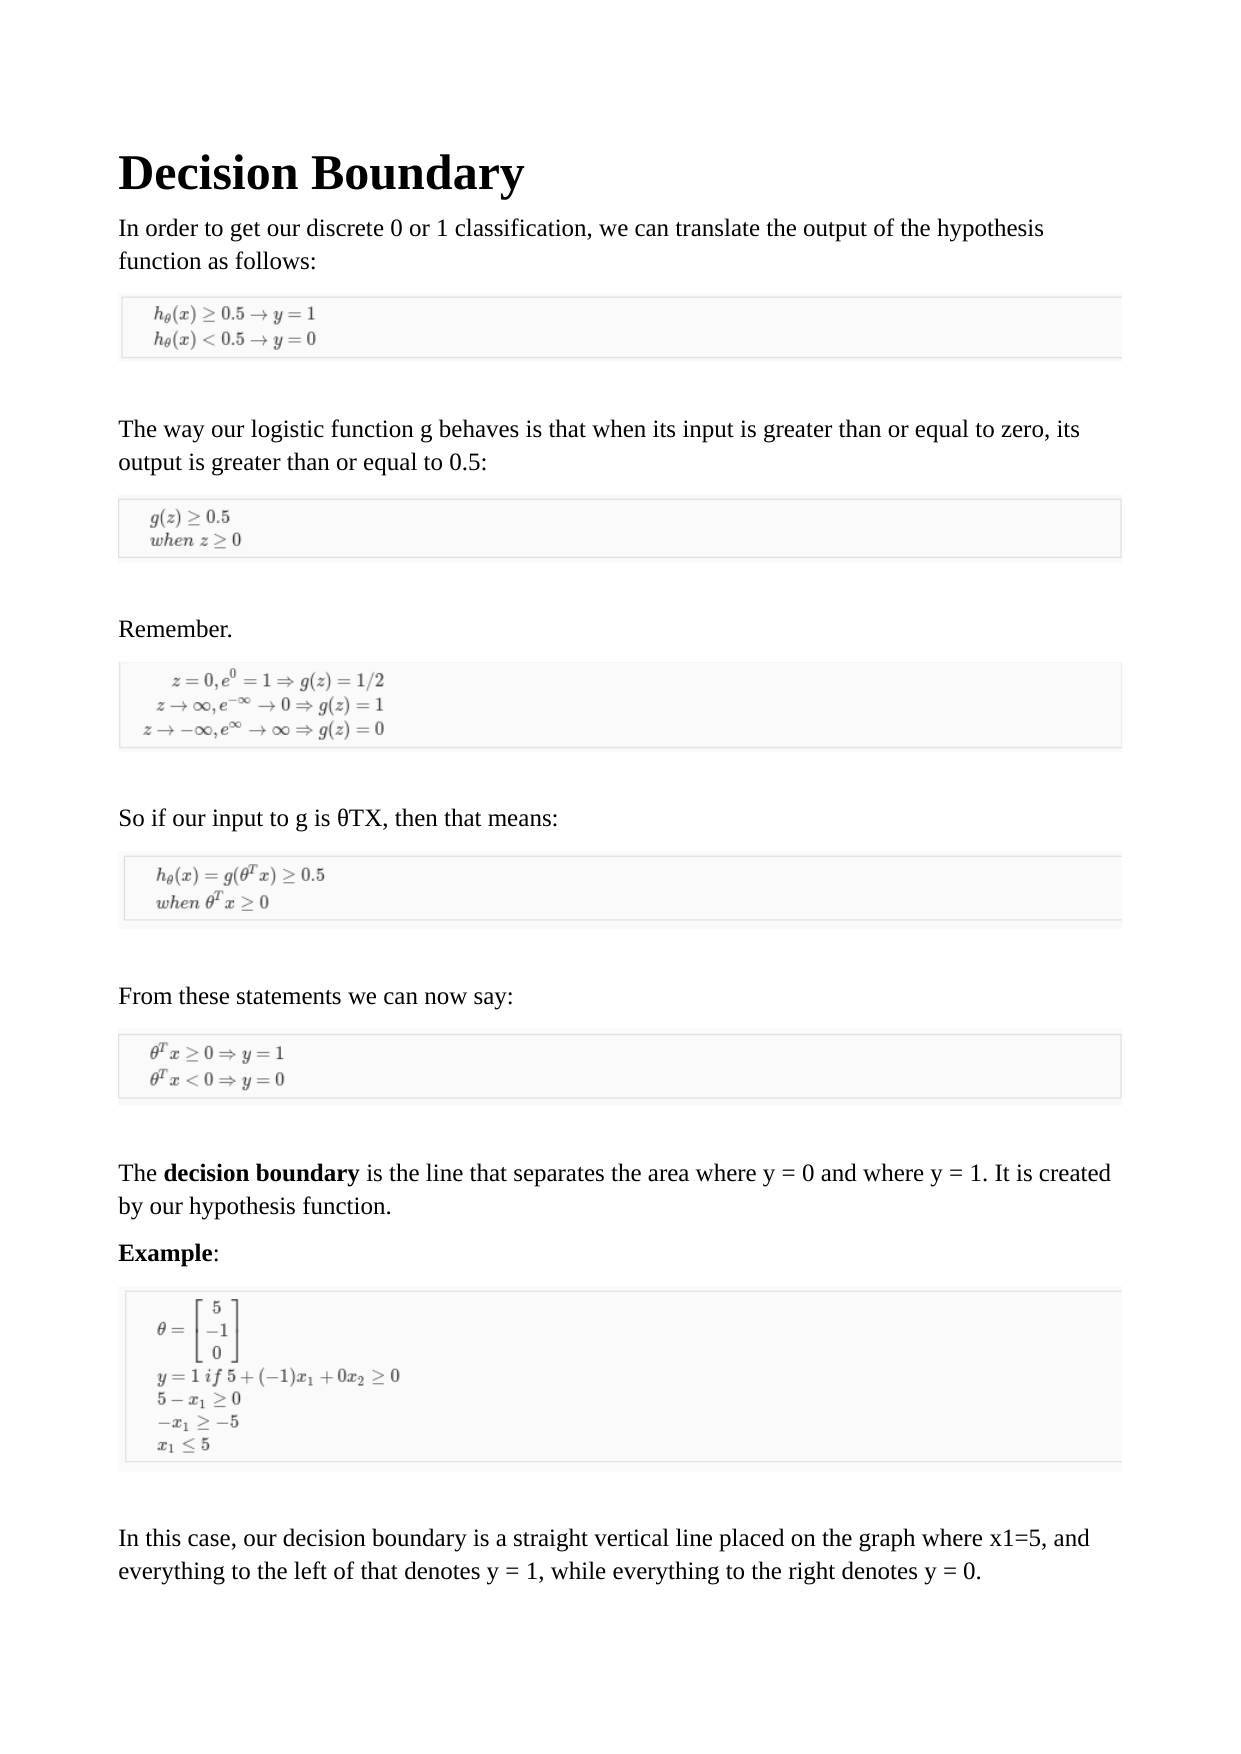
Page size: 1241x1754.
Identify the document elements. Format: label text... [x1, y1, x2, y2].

text In order to get our discrete 0 or 1 classification, we can translate the output of the hypothesis function as follows: [118, 213, 1122, 275]
text Remember. [118, 614, 1122, 643]
picture [118, 662, 1123, 752]
picture [118, 1286, 1123, 1472]
picture [118, 1028, 1123, 1106]
subtitle Decision Boundary [118, 143, 1122, 201]
text The way our logistic function g behaves is that when its input is greater than or equal to zero, its output is greater than or equal to 0.5: [118, 414, 1122, 476]
text From these statements we can now say: [118, 981, 1122, 1009]
text Example: [118, 1238, 1122, 1267]
text The decision boundary is the line that separates the area where y = 0 and where y = 1. It is created by our hypothesis function. [118, 1158, 1122, 1220]
picture [118, 494, 1123, 563]
text In this case, our decision boundary is a straight vertical line placed on the graph where x1​=5, and everything to the left of that denotes y = 1, while everything to the right denotes y = 0. [118, 1523, 1122, 1585]
picture [118, 851, 1123, 929]
picture [118, 293, 1123, 362]
text So if our input to g is θTX, then that means: [118, 803, 1122, 832]
